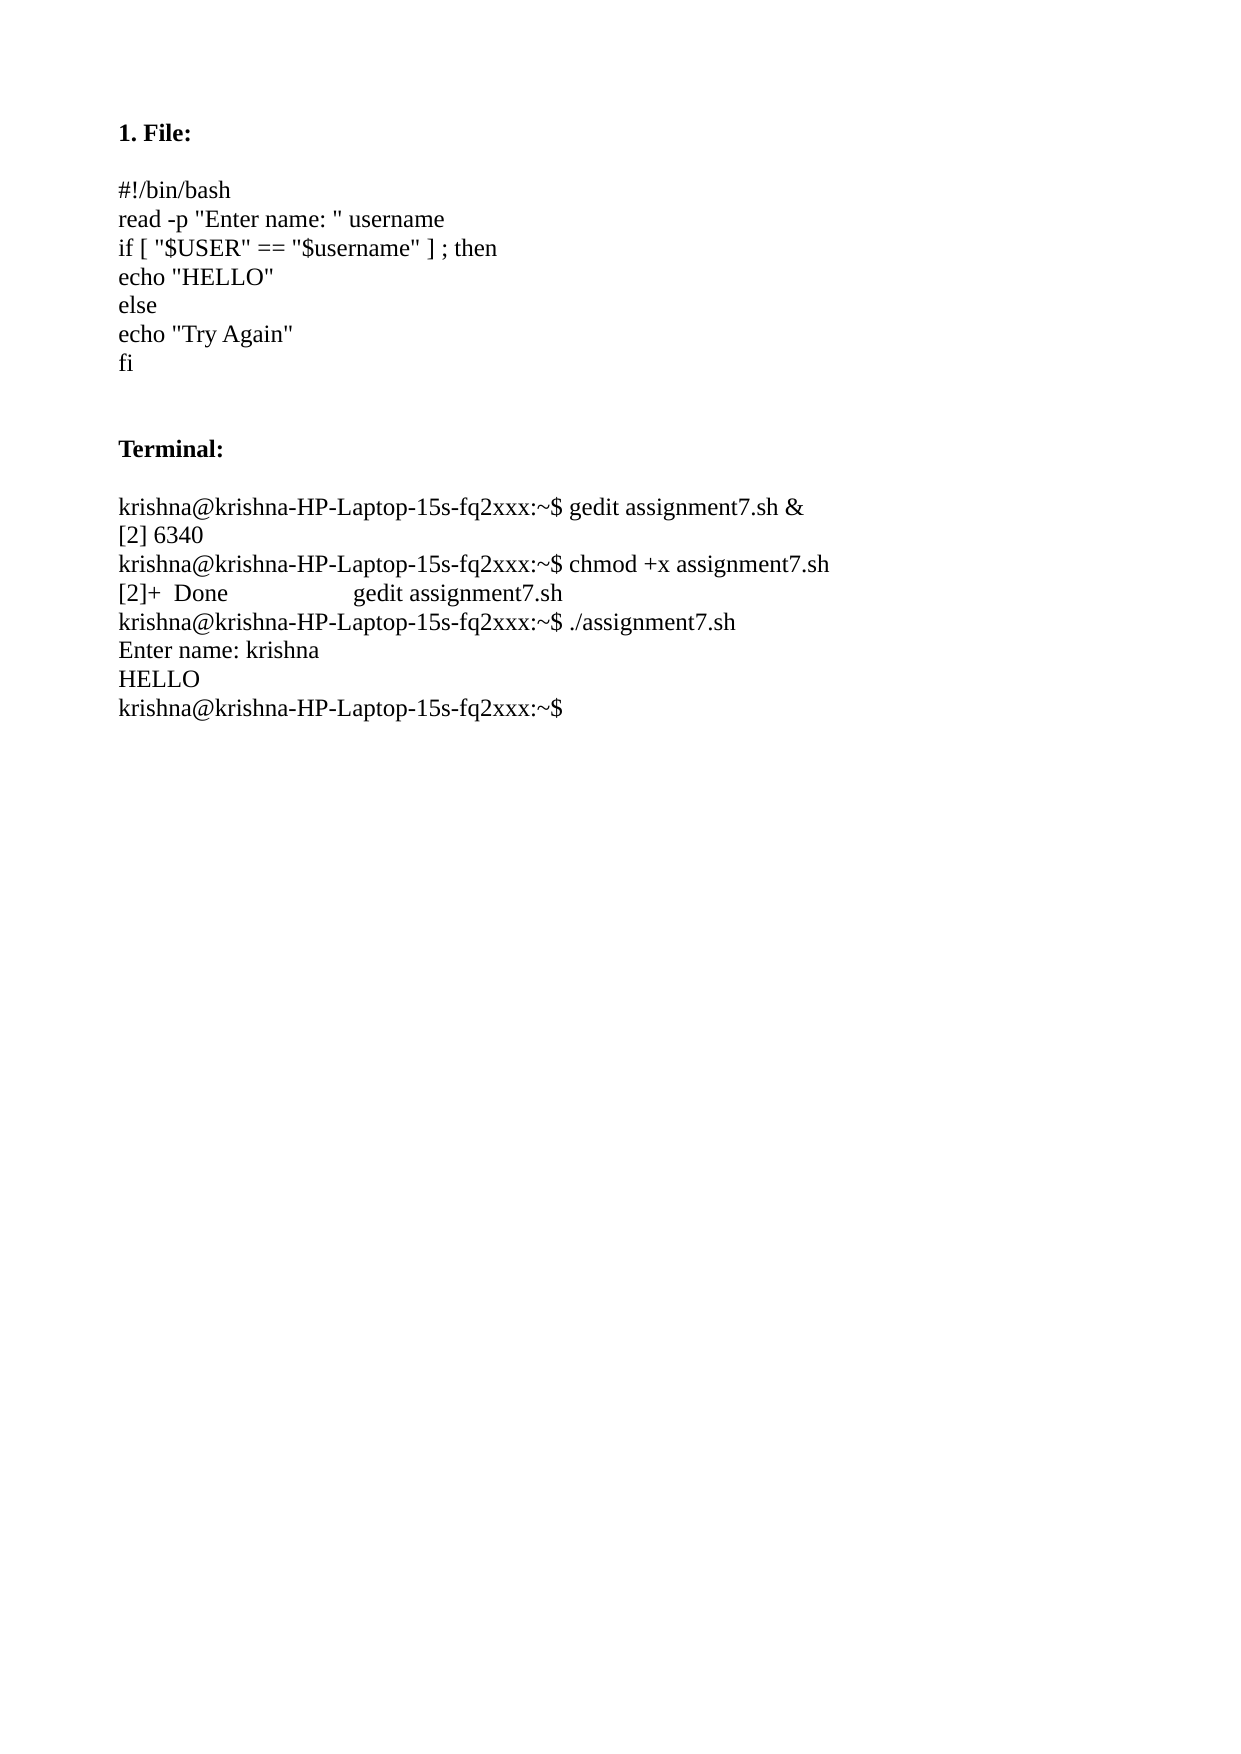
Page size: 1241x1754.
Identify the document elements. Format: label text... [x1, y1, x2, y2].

text fi [118, 348, 1122, 377]
text krishna@krishna-HP-Laptop-15s-fq2xxx:~$ ./assignment7.sh [118, 607, 1122, 636]
text read -p "Enter name: " username [118, 204, 1122, 233]
text HELLO [118, 664, 1122, 693]
text 1. File: [118, 118, 1122, 147]
text krishna@krishna-HP-Laptop-15s-fq2xxx:~$ [118, 693, 1122, 722]
text krishna@krishna-HP-Laptop-15s-fq2xxx:~$ chmod +x assignment7.sh [118, 549, 1122, 578]
text else [118, 291, 1122, 319]
text Terminal: [118, 434, 1122, 463]
text #!/bin/bash [118, 176, 1122, 204]
text echo "HELLO" [118, 262, 1122, 291]
text Enter name: krishna [118, 636, 1122, 664]
text if [ "$USER" == "$username" ] ; then [118, 233, 1122, 262]
text krishna@krishna-HP-Laptop-15s-fq2xxx:~$ gedit assignment7.sh & [118, 492, 1122, 521]
text [2]+ Done gedit assignment7.sh [118, 578, 1122, 607]
text [2] 6340 [118, 521, 1122, 549]
text echo "Try Again" [118, 319, 1122, 348]
